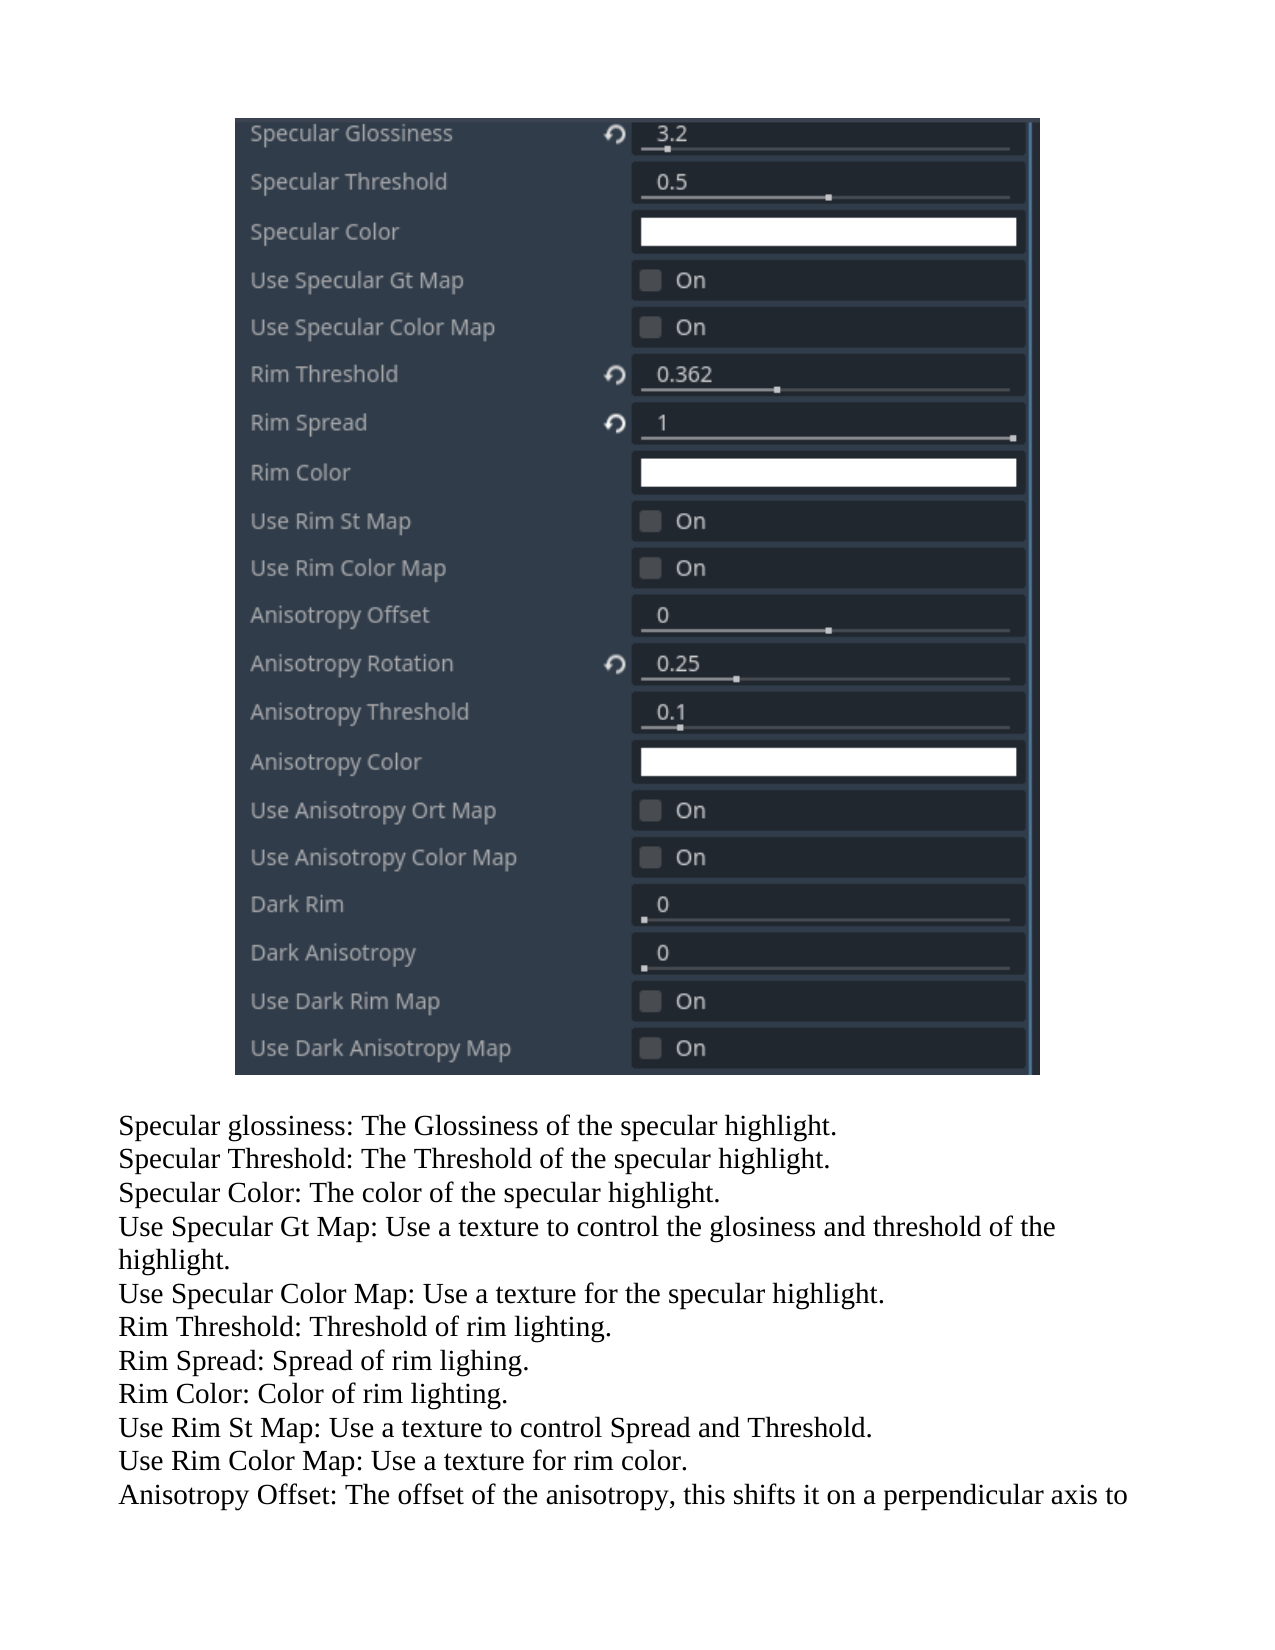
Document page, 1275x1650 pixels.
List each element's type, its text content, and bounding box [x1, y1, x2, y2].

text Use Rim Color Map: Use a texture for rim color. [118, 1443, 1157, 1477]
text Anisotropy Offset: The offset of the anisotropy, this shifts it on a perpendicular axis to [118, 1477, 1157, 1511]
text Use Rim St Map: Use a texture to control Spread and Threshold. [118, 1410, 1157, 1443]
text Rim Threshold: Threshold of rim lighting. [118, 1309, 1157, 1343]
text Specular Color: The color of the specular highlight. [118, 1175, 1157, 1209]
picture [235, 118, 1040, 1075]
text Rim Spread: Spread of rim lighing. [118, 1343, 1157, 1376]
text Specular glossiness: The Glossiness of the specular highlight. [118, 1108, 1157, 1142]
text Specular Threshold: The Threshold of the specular highlight. [118, 1142, 1157, 1175]
text Use Specular Color Map: Use a texture for the specular highlight. [118, 1276, 1157, 1309]
text Use Specular Gt Map: Use a texture to control the glosiness and threshold of the highlight. [118, 1209, 1157, 1276]
text Rim Color: Color of rim lighting. [118, 1376, 1157, 1410]
